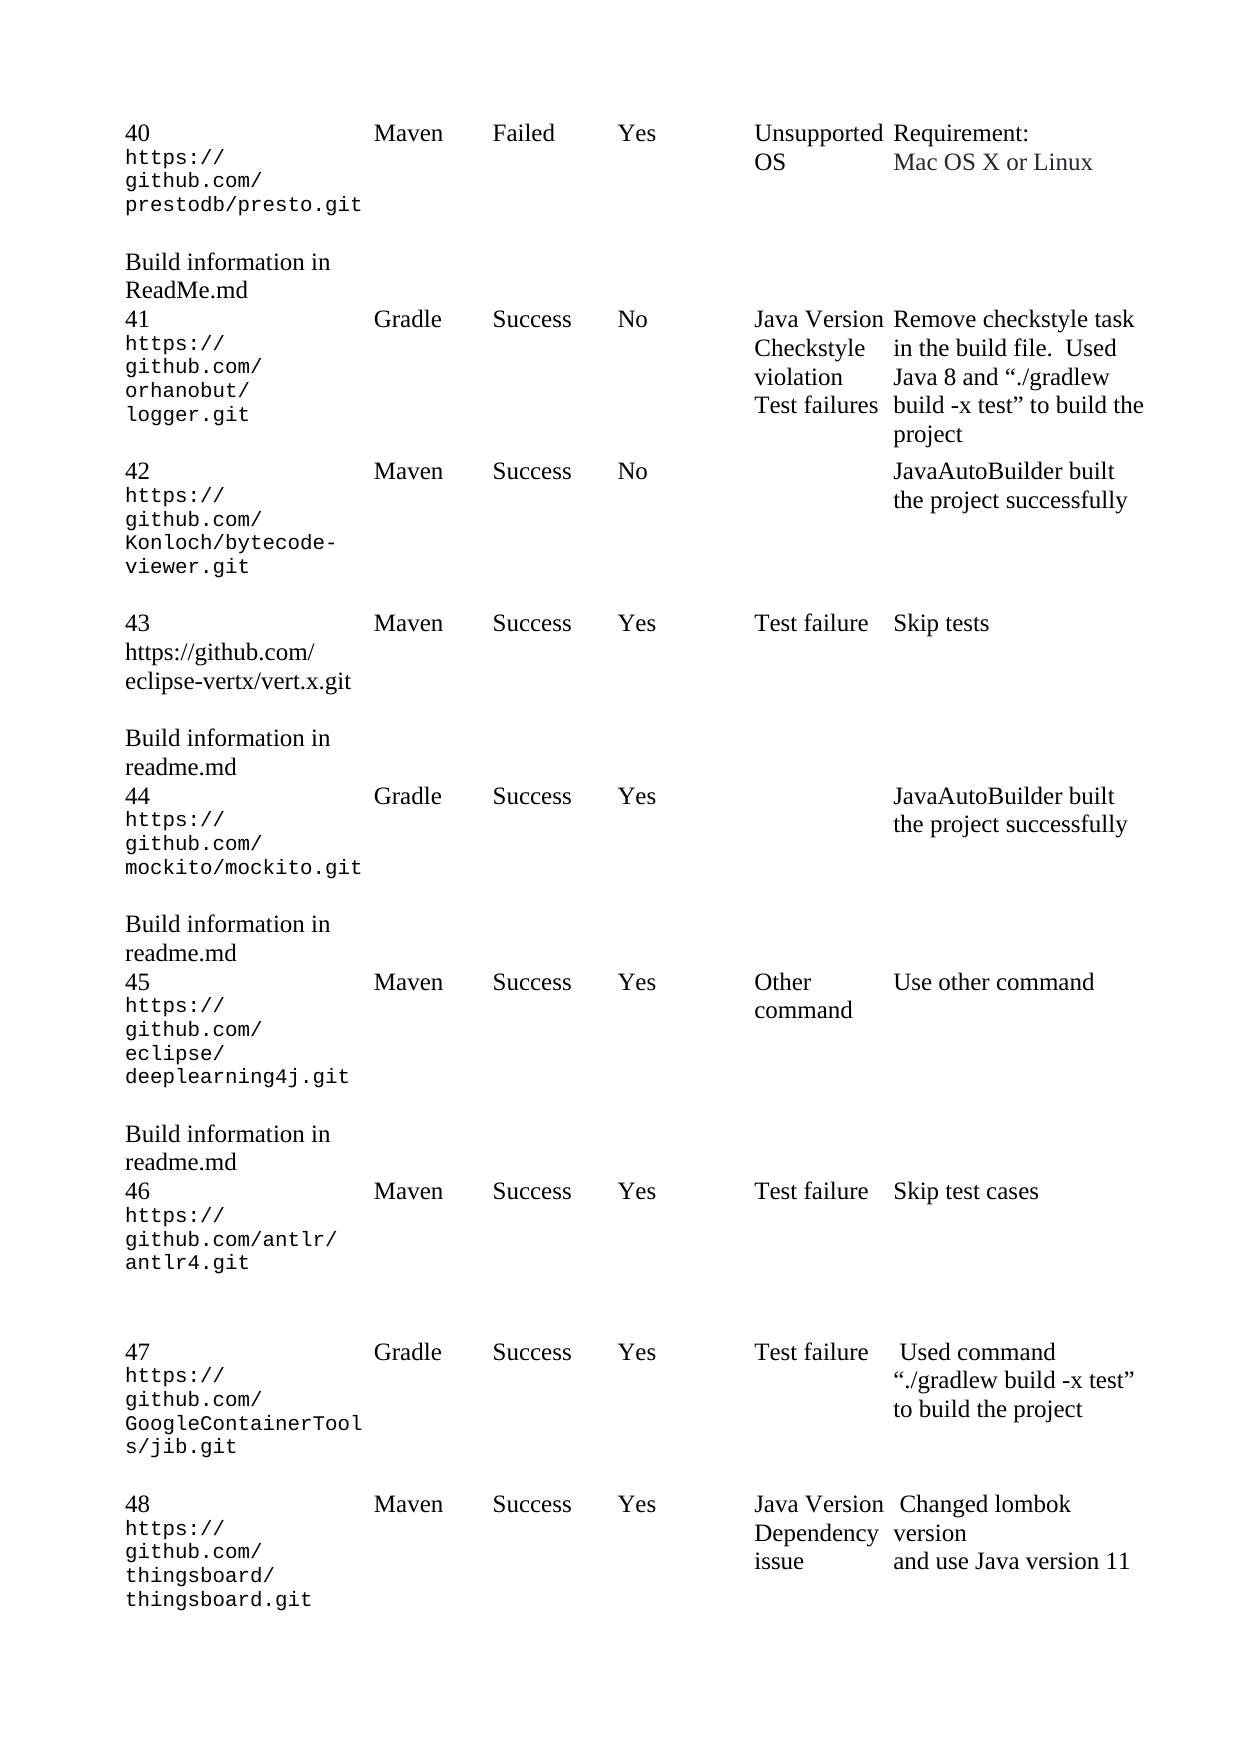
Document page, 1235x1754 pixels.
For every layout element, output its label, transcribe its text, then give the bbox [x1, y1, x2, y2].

table_cell Test failure [754, 1176, 893, 1337]
table_cell Remove checkstyle task in the build file. Used Java 8 and “./gradlew build -x test” to build the project [893, 304, 1145, 456]
table_cell [754, 456, 893, 608]
table_cell Java Version Dependency issue [754, 1489, 893, 1612]
table_cell 41 https://github.com/orhanobut/logger.git [125, 304, 374, 456]
table_cell 48 https://github.com/thingsboard/thingsboard.git [125, 1489, 374, 1612]
table_cell Test failure [754, 1337, 893, 1489]
table_cell Success [493, 456, 617, 608]
table_cell Yes [617, 1489, 754, 1612]
table_cell JavaAutoBuilder built the project successfully [893, 781, 1145, 967]
table_cell 44 https://github.com/mockito/mockito.git Build information in readme.md [125, 781, 374, 967]
table_cell Gradle [374, 304, 492, 456]
table_cell Java Version Checkstyle violation Test failures [754, 304, 893, 456]
table_cell 47 https://github.com/GoogleContainerTools/jib.git [125, 1337, 374, 1489]
table_cell Maven [374, 118, 492, 304]
table_cell Unsupported OS [754, 118, 893, 304]
table_cell Success [493, 967, 617, 1176]
table_cell Success [493, 781, 617, 967]
table_cell JavaAutoBuilder built the project successfully [893, 456, 1145, 608]
table_cell Success [493, 1176, 617, 1337]
table_cell 45 https://github.com/eclipse/deeplearning4j.git Build information in readme.md [125, 967, 374, 1176]
table_cell Yes [617, 118, 754, 304]
table_cell Yes [617, 608, 754, 781]
table_cell Success [493, 608, 617, 781]
table_cell Requirement: Mac OS X or Linux [893, 118, 1145, 304]
table_cell Maven [374, 456, 492, 608]
table_cell 40 https://github.com/prestodb/presto.git Build information in ReadMe.md [125, 118, 374, 304]
table_cell Other command [754, 967, 893, 1176]
table_cell Gradle [374, 781, 492, 967]
table_cell [754, 781, 893, 967]
table_cell Maven [374, 1176, 492, 1337]
table_cell 46 https://github.com/antlr/antlr4.git [125, 1176, 374, 1337]
table_cell Success [493, 1337, 617, 1489]
table_cell Success [493, 1489, 617, 1612]
table_cell Maven [374, 967, 492, 1176]
table_cell No [617, 304, 754, 456]
table_cell Skip test cases [893, 1176, 1145, 1337]
table_cell Yes [617, 781, 754, 967]
table_cell Maven [374, 1489, 492, 1612]
table_cell Success [493, 304, 617, 456]
table_cell Gradle [374, 1337, 492, 1489]
table_cell Maven [374, 608, 492, 781]
table_cell Test failure [754, 608, 893, 781]
table_cell Failed [493, 118, 617, 304]
table_cell Skip tests [893, 608, 1145, 781]
table_cell Yes [617, 1176, 754, 1337]
table_cell Yes [617, 1337, 754, 1489]
table_cell Yes [617, 967, 754, 1176]
table_cell No [617, 456, 754, 608]
table_cell Changed lombok version and use Java version 11 [893, 1489, 1145, 1612]
table_cell 42 https://github.com/Konloch/bytecode-viewer.git [125, 456, 374, 608]
table_cell 43 https://github.com/eclipse-vertx/vert.x.git Build information in readme.md [125, 608, 374, 781]
table_cell Used command “./gradlew build -x test” to build the project [893, 1337, 1145, 1489]
table_cell Use other command [893, 967, 1145, 1176]
